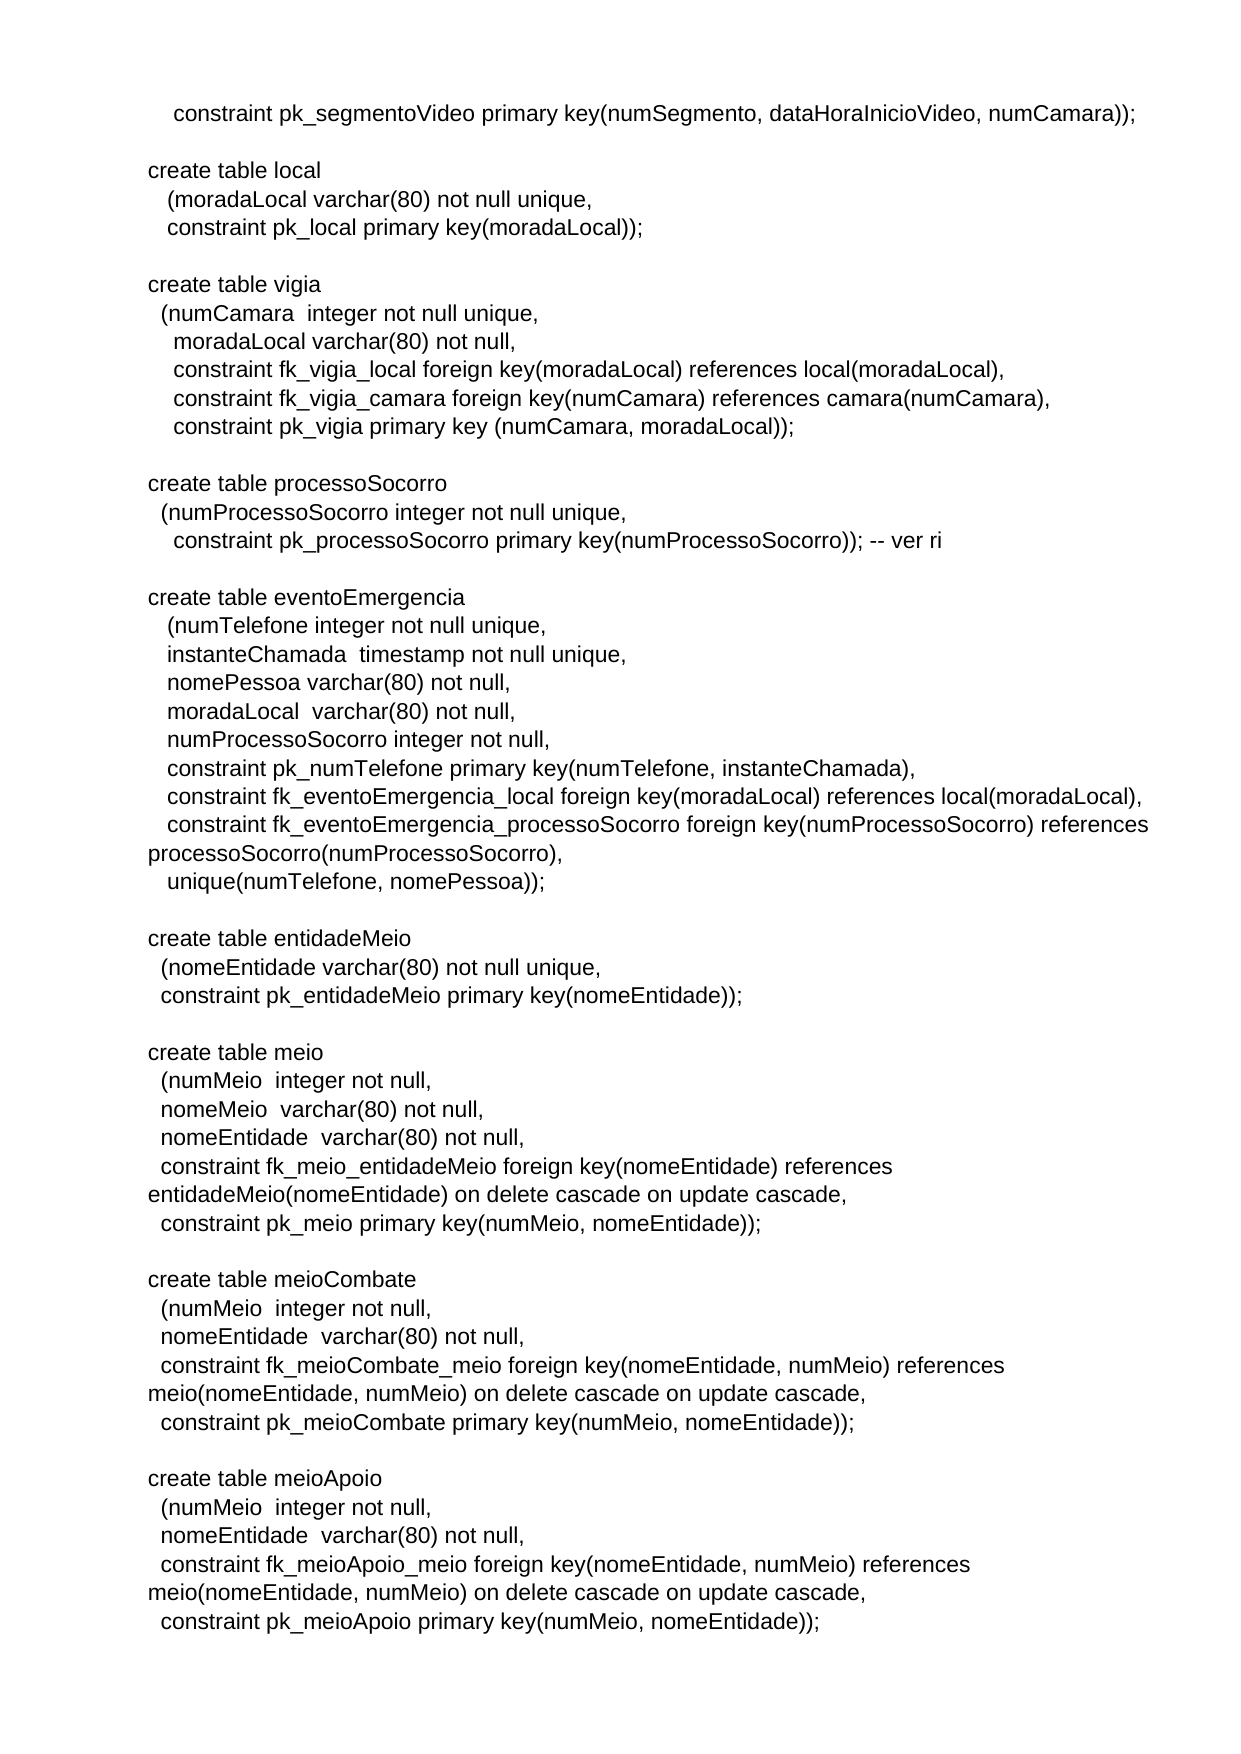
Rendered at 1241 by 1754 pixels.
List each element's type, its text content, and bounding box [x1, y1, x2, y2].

list constraint fk_meio_entidadeMeio foreign key(nomeEntidade) references entidadeMeio(nomeEntidade) on delete cascade on update cascade, [148, 1153, 1165, 1207]
list constraint pk_meio primary key(numMeio, nomeEntidade)); [148, 1209, 1165, 1236]
list instanteChamada timestamp not null unique, [148, 641, 1165, 667]
list constraint fk_vigia_local foreign key(moradaLocal) references local(moradaLocal), [148, 356, 1165, 383]
list constraint fk_vigia_camara foreign key(numCamara) references camara(numCamara), [148, 385, 1165, 411]
list moradaLocal varchar(80) not null, [148, 328, 1165, 354]
list create table vigia [148, 271, 1165, 297]
list create table eventoEmergencia [148, 584, 1165, 610]
list create table meio [148, 1039, 1165, 1065]
list (numMeio integer not null, [148, 1494, 1165, 1520]
list (numMeio integer not null, [148, 1295, 1165, 1321]
list create table entidadeMeio [148, 925, 1165, 951]
list (moradaLocal varchar(80) not null unique, [148, 186, 1165, 212]
list constraint pk_local primary key(moradaLocal)); [148, 214, 1165, 241]
list create table local [148, 157, 1165, 184]
list constraint pk_meioCombate primary key(numMeio, nomeEntidade)); [148, 1408, 1165, 1435]
list nomeEntidade varchar(80) not null, [148, 1124, 1165, 1151]
list nomePessoa varchar(80) not null, [148, 669, 1165, 696]
list create table meioApoio [148, 1465, 1165, 1492]
list constraint fk_eventoEmergencia_processoSocorro foreign key(numProcessoSocorro) references processoSocorro(numProcessoSocorro), [148, 811, 1165, 866]
list (numMeio integer not null, [148, 1067, 1165, 1094]
list constraint fk_meioCombate_meio foreign key(nomeEntidade, numMeio) references meio(nomeEntidade, numMeio) on delete cascade on update cascade, [148, 1352, 1165, 1406]
list constraint pk_entidadeMeio primary key(nomeEntidade)); [148, 982, 1165, 1008]
list (nomeEntidade varchar(80) not null unique, [148, 953, 1165, 980]
list constraint pk_segmentoVideo primary key(numSegmento, dataHoraInicioVideo, numCamara)); [148, 100, 1165, 127]
list constraint pk_processoSocorro primary key(numProcessoSocorro)); -- ver ri [148, 527, 1165, 553]
list constraint pk_vigia primary key (numCamara, moradaLocal)); [148, 413, 1165, 439]
list nomeMeio varchar(80) not null, [148, 1096, 1165, 1122]
list nomeEntidade varchar(80) not null, [148, 1323, 1165, 1349]
list moradaLocal varchar(80) not null, [148, 698, 1165, 724]
list constraint fk_eventoEmergencia_local foreign key(moradaLocal) references local(moradaLocal), [148, 783, 1165, 809]
list constraint pk_numTelefone primary key(numTelefone, instanteChamada), [148, 754, 1165, 781]
list (numProcessoSocorro integer not null unique, [148, 498, 1165, 525]
list constraint fk_meioApoio_meio foreign key(nomeEntidade, numMeio) references meio(nomeEntidade, numMeio) on delete cascade on update cascade, [148, 1551, 1165, 1606]
list constraint pk_meioApoio primary key(numMeio, nomeEntidade)); [148, 1608, 1165, 1634]
list create table processoSocorro [148, 470, 1165, 496]
list unique(numTelefone, nomePessoa)); [148, 868, 1165, 894]
list (numTelefone integer not null unique, [148, 612, 1165, 639]
list create table meioCombate [148, 1266, 1165, 1293]
list (numCamara integer not null unique, [148, 299, 1165, 326]
list numProcessoSocorro integer not null, [148, 726, 1165, 752]
list nomeEntidade varchar(80) not null, [148, 1522, 1165, 1549]
